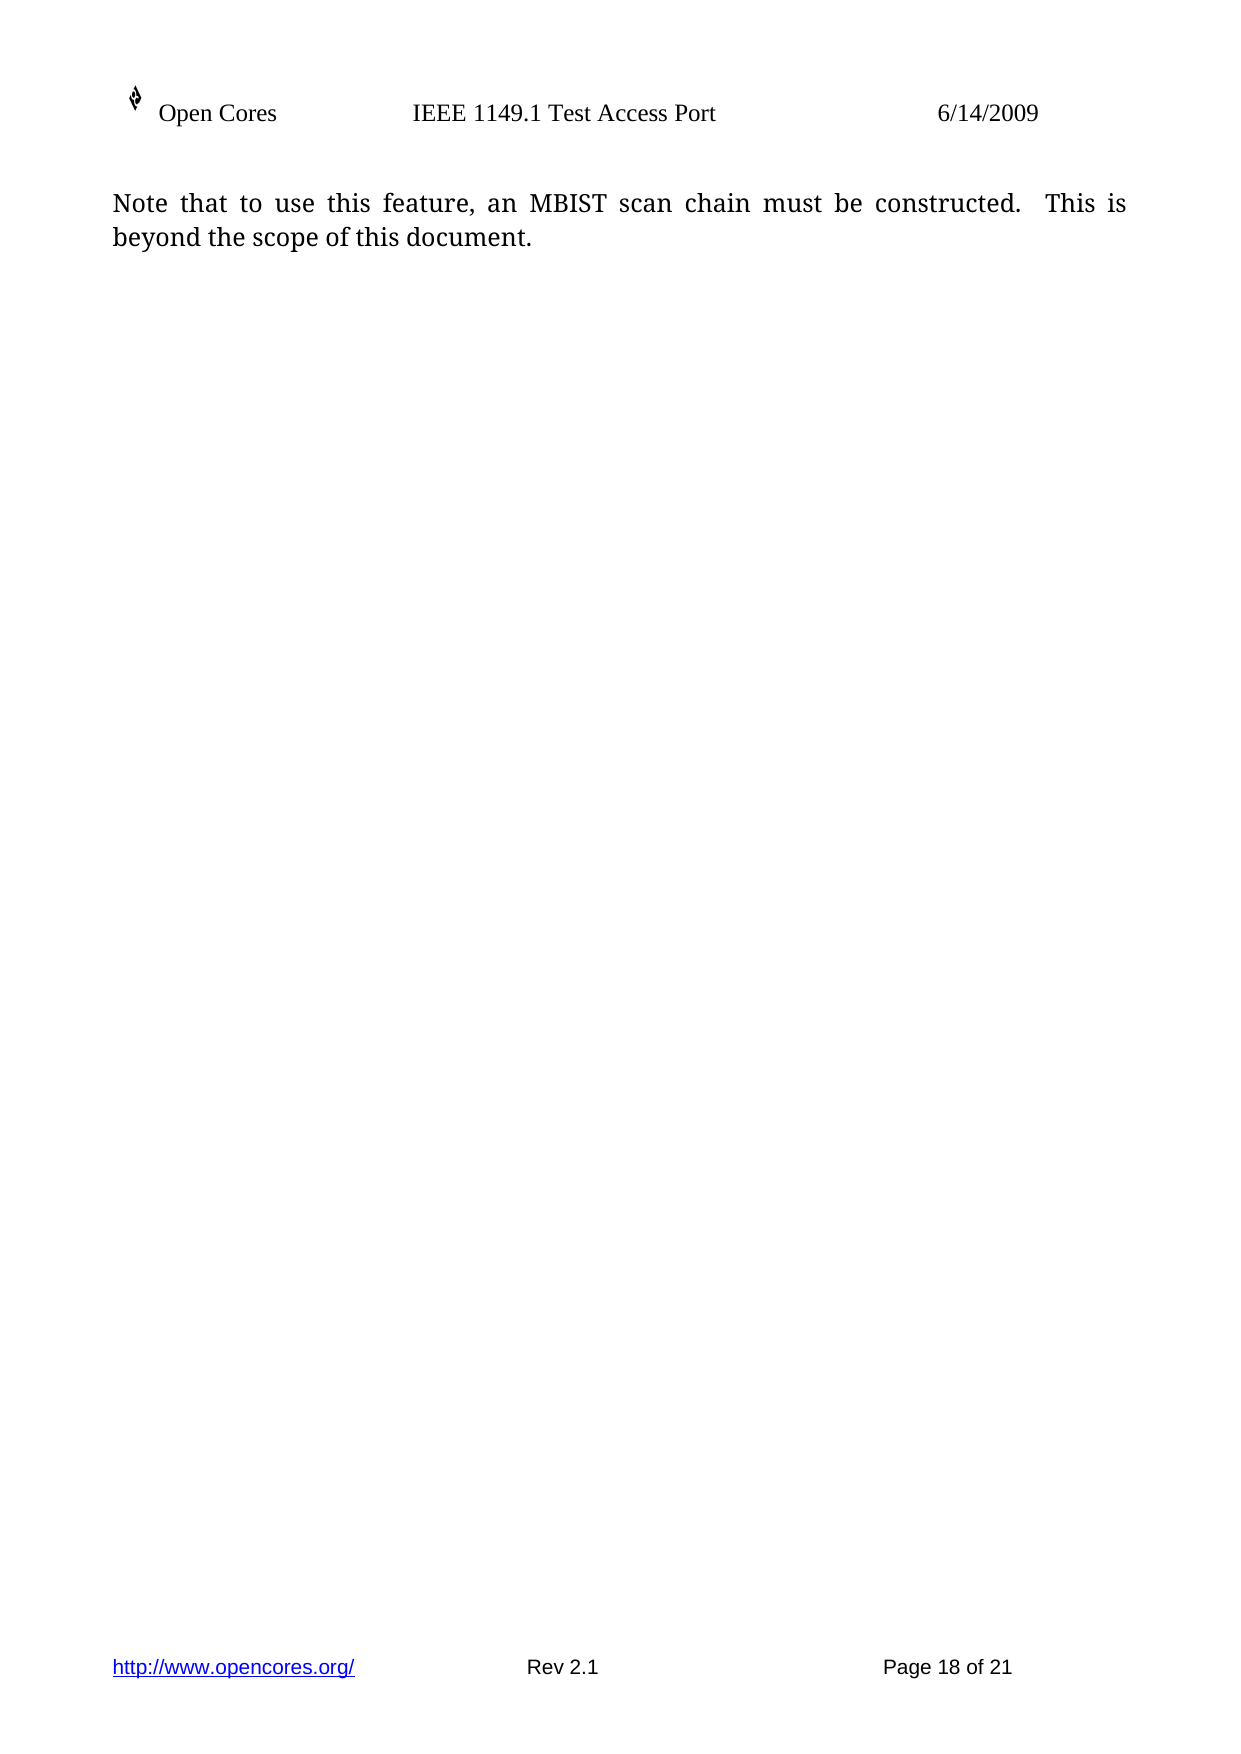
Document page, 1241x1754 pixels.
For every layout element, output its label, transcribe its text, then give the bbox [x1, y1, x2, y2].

text Note that to use this feature, an MBIST scan chain must be constructed. This is beyond the scope of this document. [112, 185, 1128, 253]
